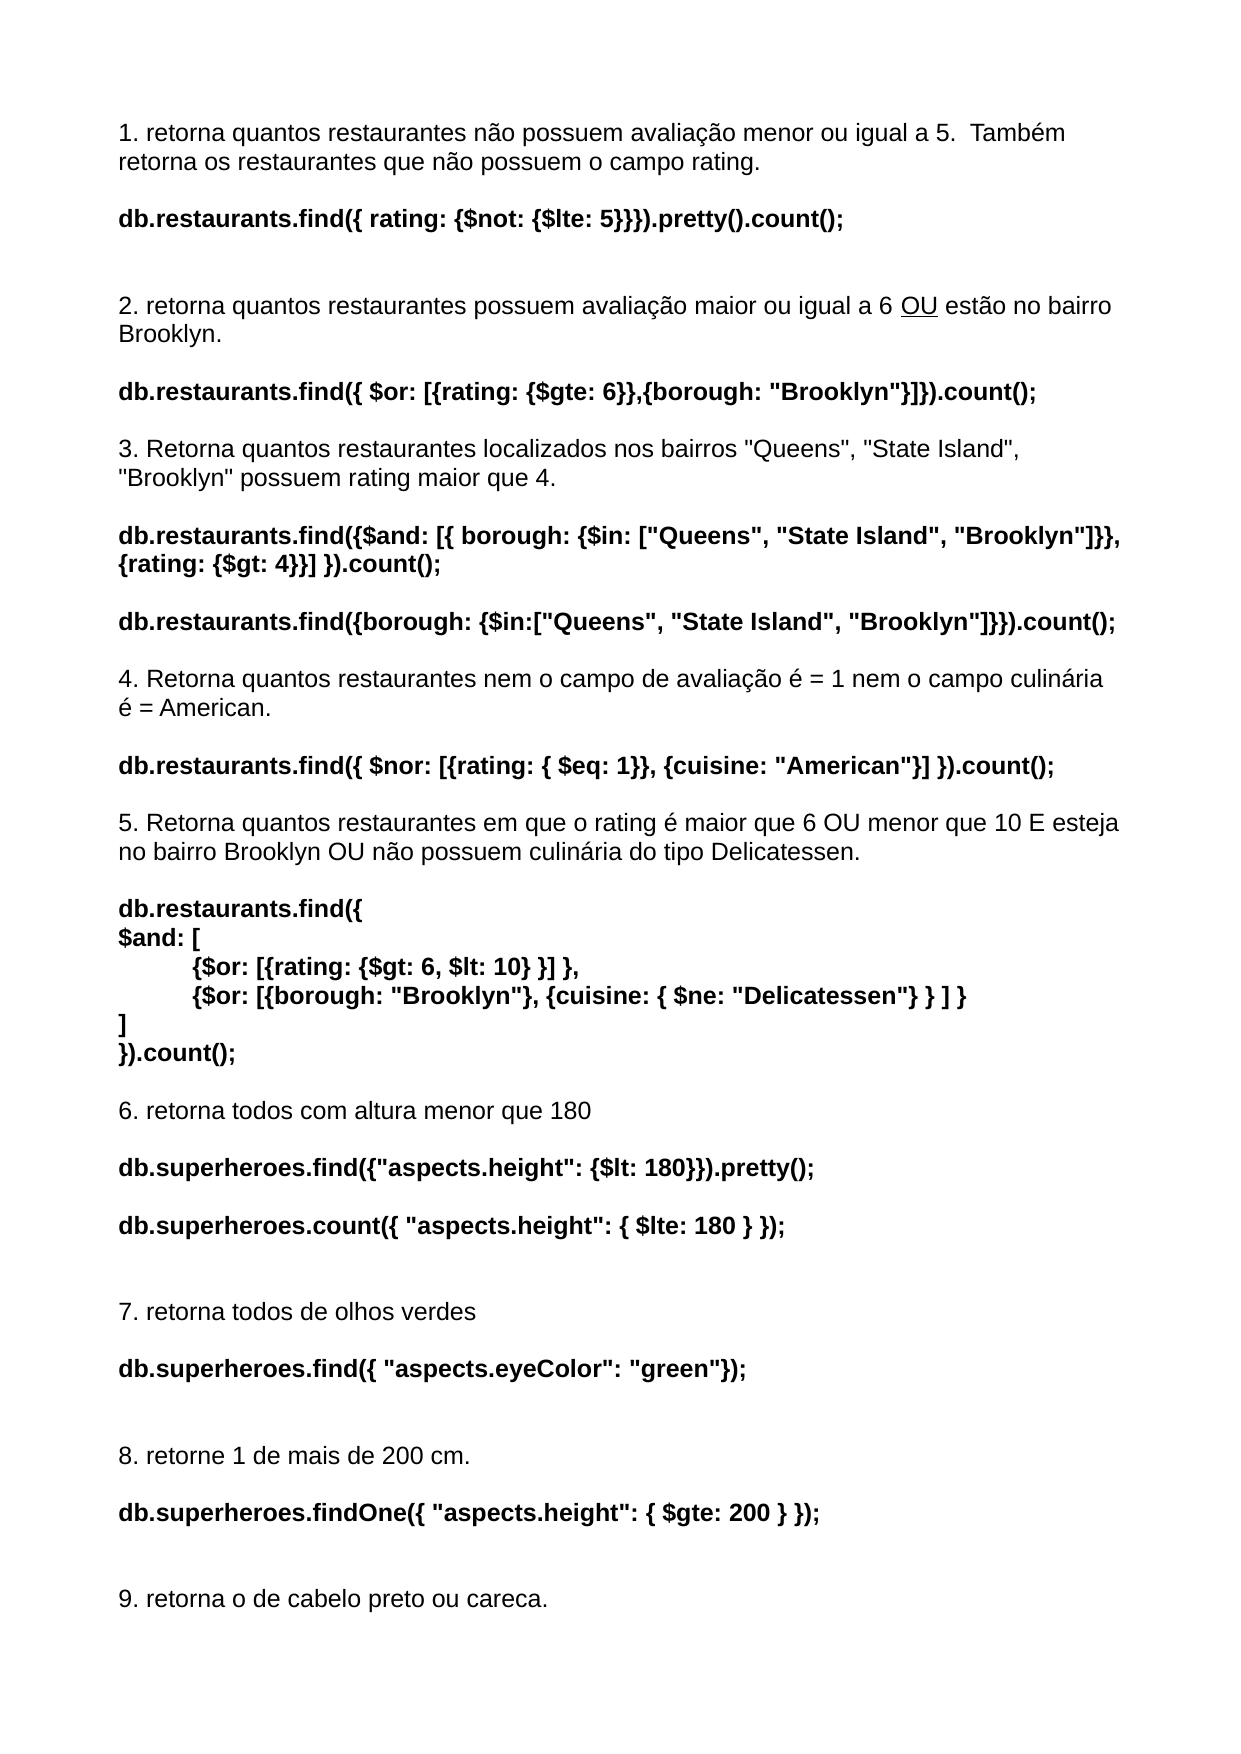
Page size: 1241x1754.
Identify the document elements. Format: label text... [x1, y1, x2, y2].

text 8. retorne 1 de mais de 200 cm. [118, 1441, 1122, 1469]
text db.superheroes.find({"aspects.height": {$lt: 180}}).pretty(); [118, 1153, 1122, 1182]
text db.restaurants.find({ $or: [{rating: {$gte: 6}},{borough: "Brooklyn"}]}).count(); [118, 377, 1122, 406]
text 7. retorna todos de olhos verdes [118, 1297, 1122, 1326]
text $and: [ [118, 923, 1122, 952]
text 4. Retorna quantos restaurantes nem o campo de avaliação é = 1 nem o campo culinária é = American. [118, 664, 1122, 722]
text }).count(); [118, 1038, 1122, 1067]
text {$or: [{borough: "Brooklyn"}, {cuisine: { $ne: "Delicatessen"} } ] } [118, 981, 1122, 1009]
text db.superheroes.findOne({ "aspects.height": { $gte: 200 } }); [118, 1498, 1122, 1527]
text 6. retorna todos com altura menor que 180 [118, 1096, 1122, 1124]
text db.restaurants.find({$and: [{ borough: {$in: ["Queens", "State Island", "Brooklyn"]}}, {rating: {$gt: 4}}] }).count(); [118, 521, 1122, 578]
text db.restaurants.find({borough: {$in:["Queens", "State Island", "Brooklyn"]}}).count(); [118, 607, 1122, 636]
text db.restaurants.find({ [118, 894, 1122, 923]
text 2. retorna quantos restaurantes possuem avaliação maior ou igual a 6 OU estão no bairro Brooklyn. [118, 291, 1122, 348]
text 5. Retorna quantos restaurantes em que o rating é maior que 6 OU menor que 10 E esteja no bairro Brooklyn OU não possuem culinária do tipo Delicatessen. [118, 808, 1122, 866]
text 9. retorna o de cabelo preto ou careca. [118, 1584, 1122, 1613]
text db.superheroes.find({ "aspects.eyeColor": "green"}); [118, 1354, 1122, 1383]
text db.superheroes.count({ "aspects.height": { $lte: 180 } }); [118, 1211, 1122, 1239]
text 3. Retorna quantos restaurantes localizados nos bairros "Queens", "State Island", "Brooklyn" possuem rating maior que 4. [118, 434, 1122, 492]
text db.restaurants.find({ rating: {$not: {$lte: 5}}}).pretty().count(); [118, 204, 1122, 233]
text {$or: [{rating: {$gt: 6, $lt: 10} }] }, [118, 952, 1122, 981]
text ] [118, 1009, 1122, 1038]
text db.restaurants.find({ $nor: [{rating: { $eq: 1}}, {cuisine: "American"}] }).count(); [118, 751, 1122, 779]
text 1. retorna quantos restaurantes não possuem avaliação menor ou igual a 5. Também retorna os restaurantes que não possuem o campo rating. [118, 118, 1122, 176]
